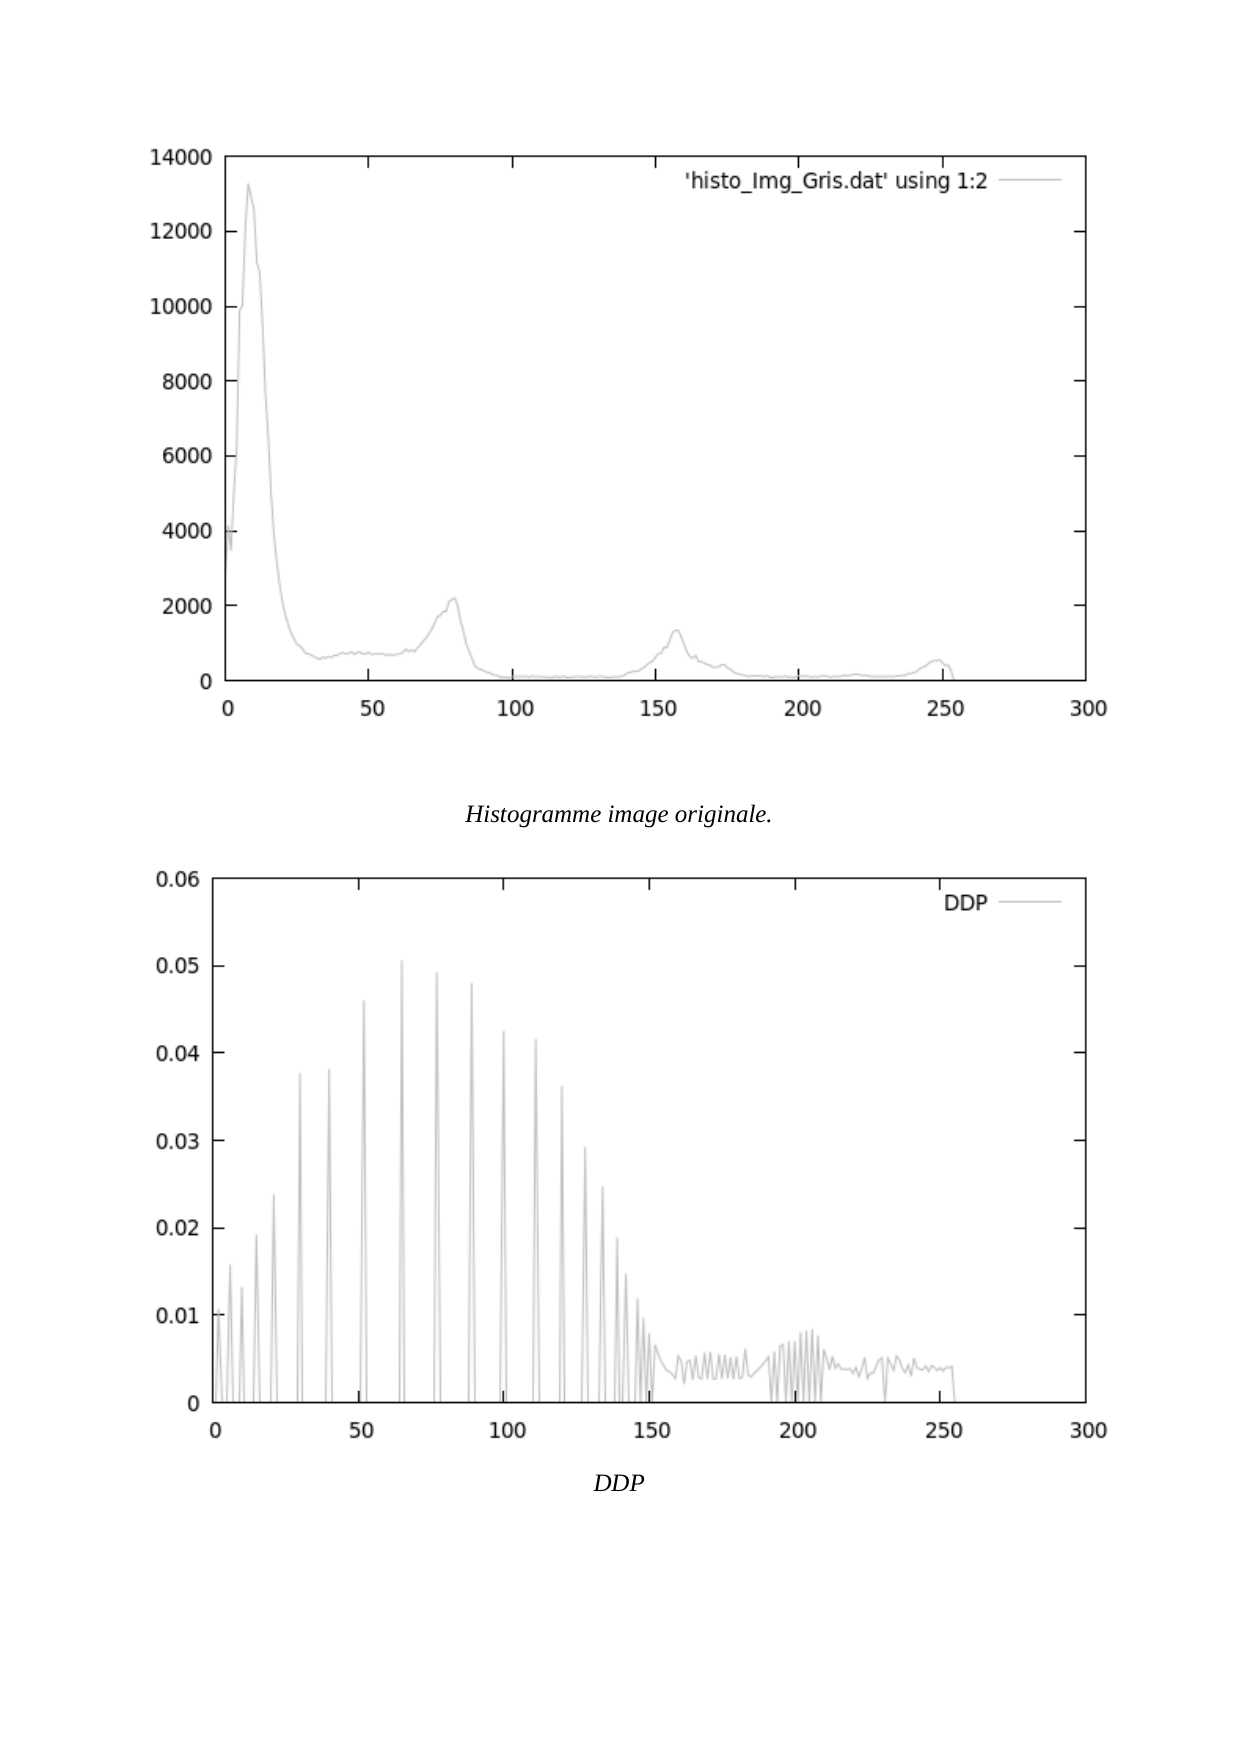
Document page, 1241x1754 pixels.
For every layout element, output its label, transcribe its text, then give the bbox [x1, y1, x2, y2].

text Histogramme image originale. [118, 799, 1122, 828]
picture [118, 118, 1123, 746]
text DDP [118, 1468, 1122, 1497]
picture [118, 840, 1123, 1468]
